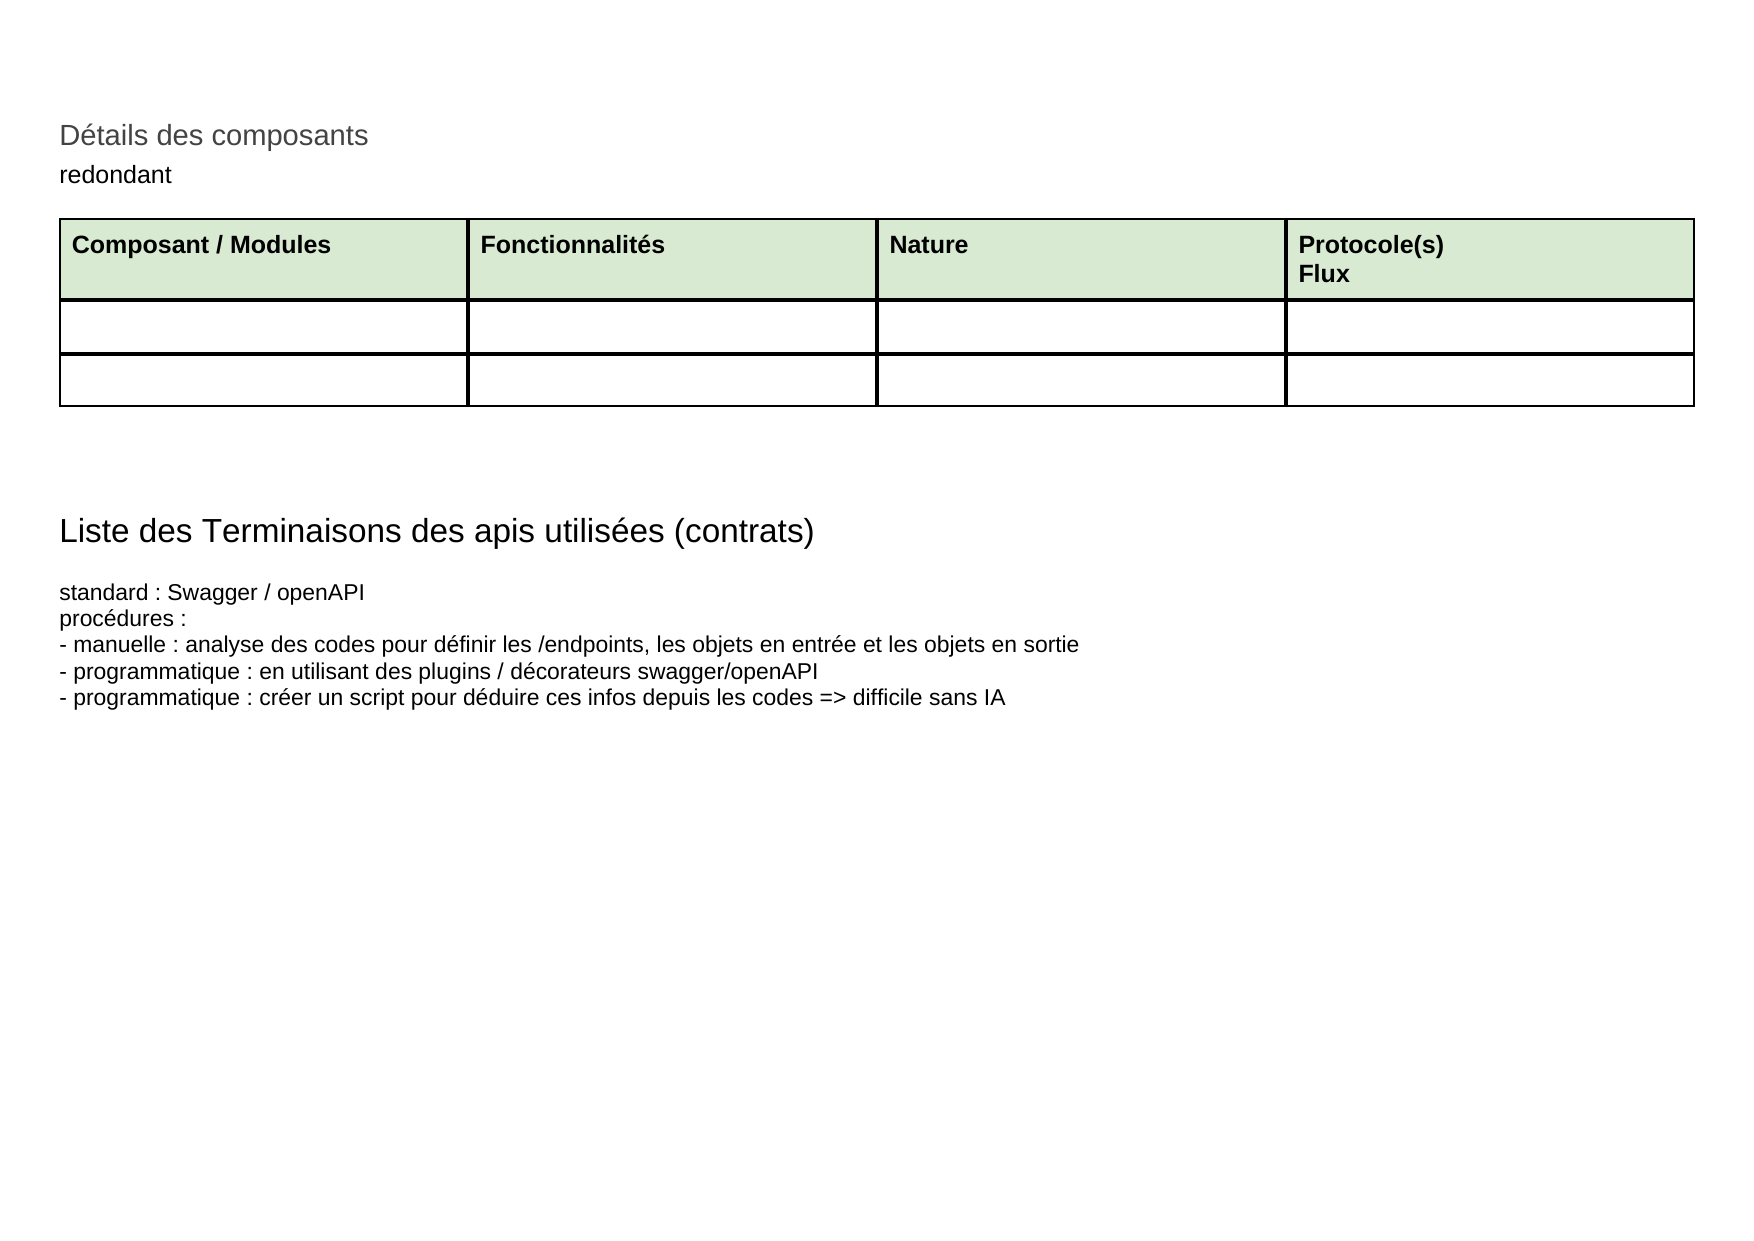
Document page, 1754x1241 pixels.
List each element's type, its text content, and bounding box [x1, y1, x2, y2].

text - manuelle : analyse des codes pour définir les /endpoints, les objets en entrée et les objets en sortie [59, 631, 1695, 658]
subtitle Détails des composants [59, 118, 1695, 152]
table_cell [470, 302, 875, 352]
table_header Protocole(s) Flux [1288, 220, 1693, 298]
table_cell [879, 356, 1284, 405]
text - programmatique : en utilisant des plugins / décorateurs swagger/openAPI [59, 658, 1695, 684]
table_cell [61, 302, 466, 352]
text standard : Swagger / openAPI [59, 579, 1695, 605]
table_header Fonctionnalités [470, 220, 875, 298]
text Liste des Terminaisons des apis utilisées (contrats) [59, 511, 1695, 550]
text redondant [59, 160, 1695, 189]
table_cell [1288, 356, 1693, 405]
text procédures : [59, 605, 1695, 631]
table_header Composant / Modules [61, 220, 466, 298]
text - programmatique : créer un script pour déduire ces infos depuis les codes => difficile sans IA [59, 684, 1695, 710]
table_header Nature [879, 220, 1284, 298]
table_cell [1288, 302, 1693, 352]
table_cell [879, 302, 1284, 352]
table_cell [61, 356, 466, 405]
table_cell [470, 356, 875, 405]
